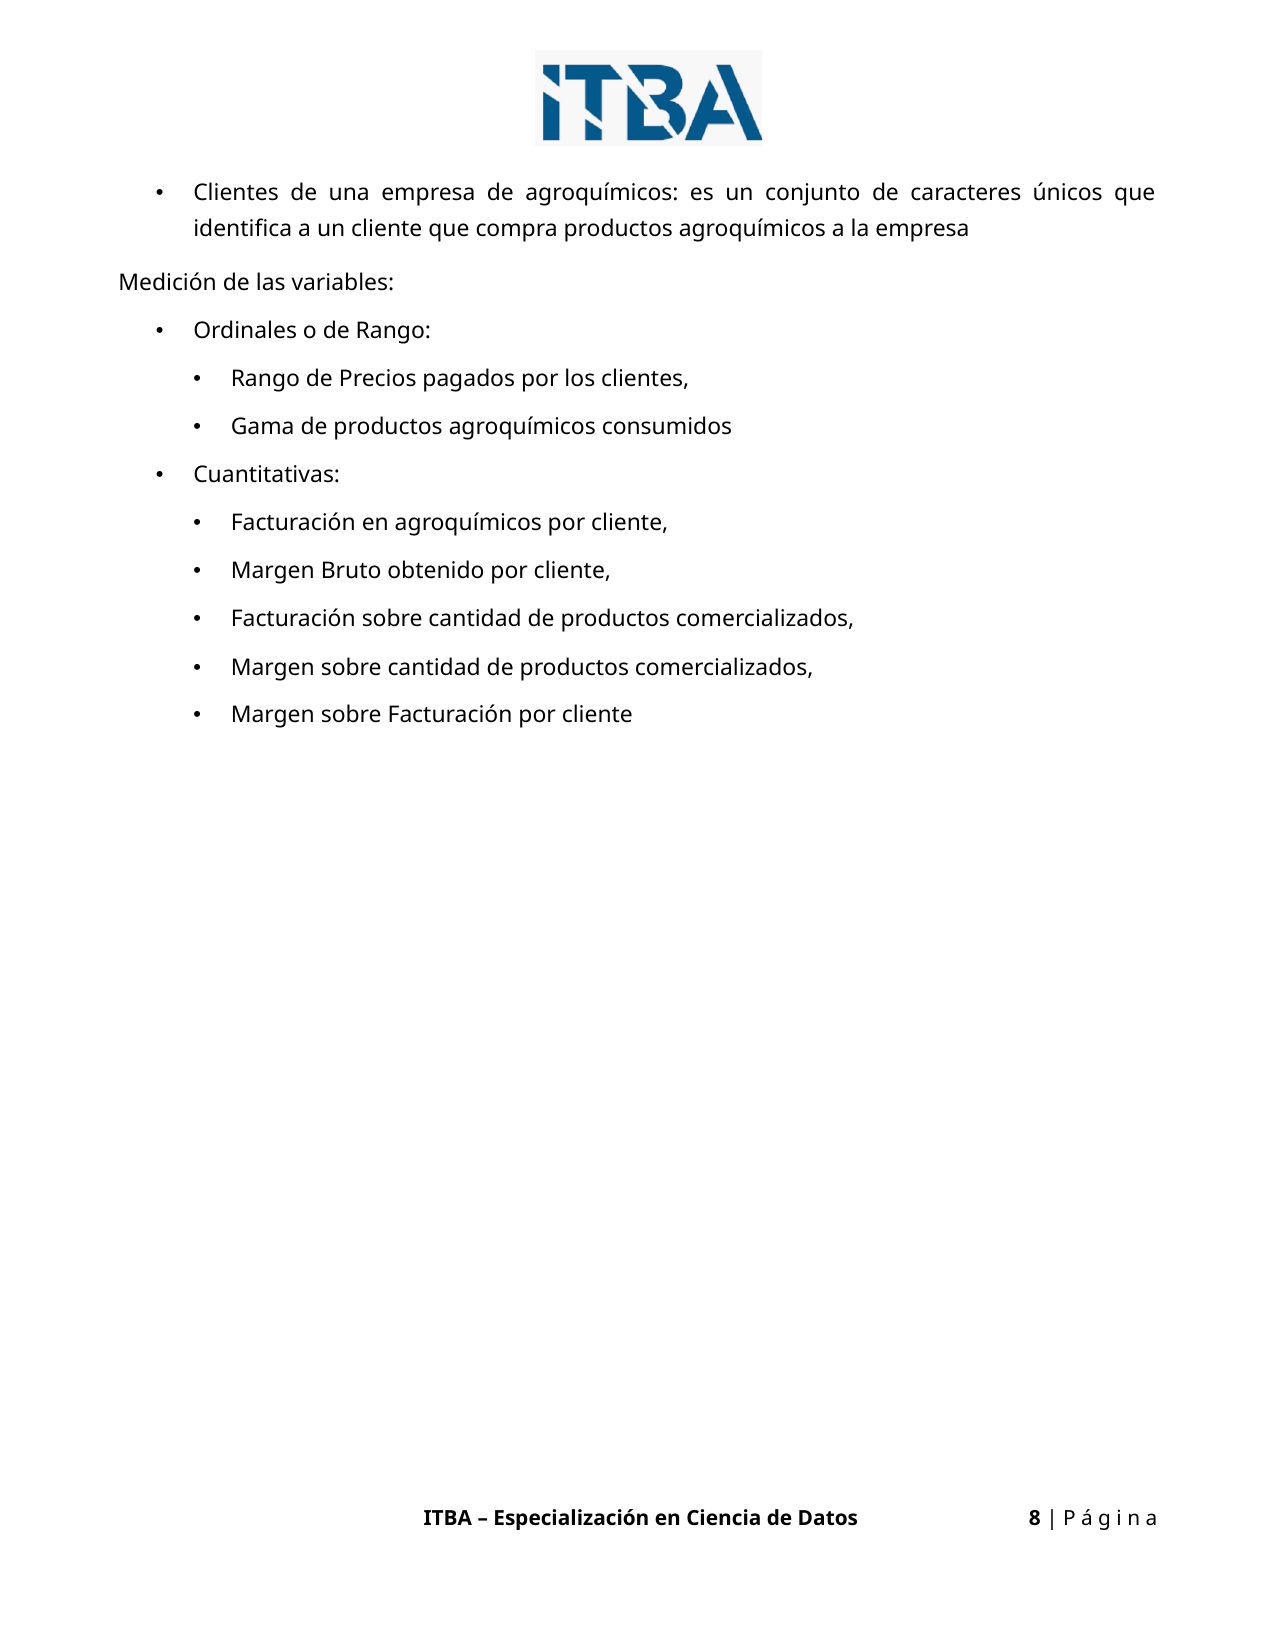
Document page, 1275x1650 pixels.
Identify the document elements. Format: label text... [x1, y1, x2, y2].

list Margen sobre cantidad de productos comercializados, [193, 650, 1157, 682]
list Gama de productos agroquímicos consumidos [193, 410, 1157, 442]
list Rango de Precios pagados por los clientes, [193, 362, 1157, 393]
text Medición de las variables: [118, 266, 1157, 297]
list Margen sobre Facturación por cliente [193, 698, 1157, 730]
list Cuantitativas: [156, 458, 1157, 489]
list Margen Bruto obtenido por cliente, [193, 554, 1157, 586]
picture [535, 50, 763, 146]
list Facturación sobre cantidad de productos comercializados, [193, 602, 1157, 634]
list Ordinales o de Rango: [156, 314, 1157, 346]
list Clientes de una empresa de agroquímicos: es un conjunto de caracteres únicos que identifica a un cliente que compra productos agroquímicos a la empresa [156, 176, 1157, 243]
list Facturación en agroquímicos por cliente, [193, 506, 1157, 538]
